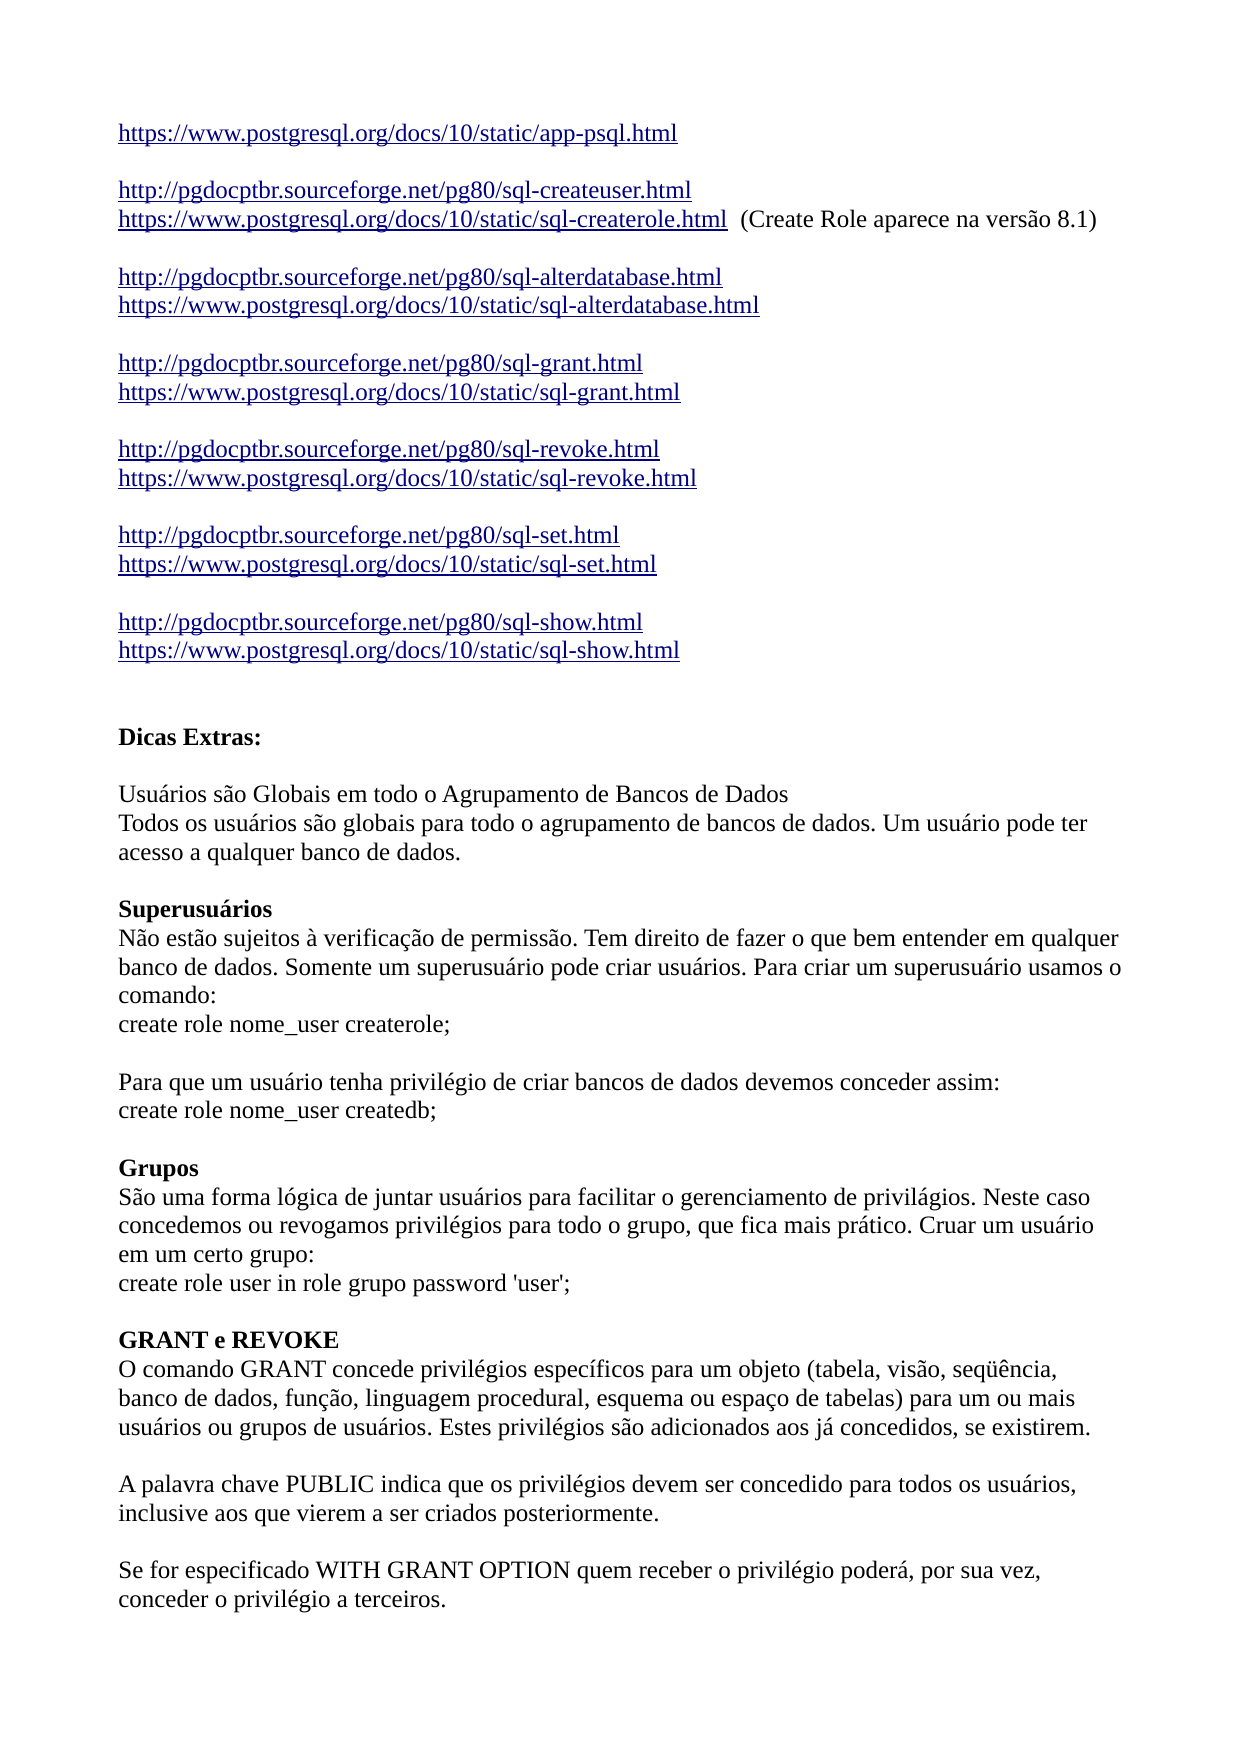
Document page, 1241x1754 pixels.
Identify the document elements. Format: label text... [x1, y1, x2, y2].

text Dicas Extras: [118, 722, 1122, 751]
text Superusuários [118, 894, 1122, 923]
text https://www.postgresql.org/docs/10/static/sql-alterdatabase.html [118, 291, 1122, 319]
text https://www.postgresql.org/docs/10/static/sql-show.html [118, 636, 1122, 664]
text http://pgdocptbr.sourceforge.net/pg80/sql-revoke.html [118, 434, 1122, 463]
text https://www.postgresql.org/docs/10/static/sql-grant.html [118, 377, 1122, 406]
text https://www.postgresql.org/docs/10/static/sql-revoke.html [118, 463, 1122, 492]
text A palavra chave PUBLIC indica que os privilégios devem ser concedido para todos os usuários, inclusive aos que vierem a ser criados posteriormente. [118, 1469, 1122, 1527]
text https://www.postgresql.org/docs/10/static/sql-set.html [118, 549, 1122, 578]
text http://pgdocptbr.sourceforge.net/pg80/sql-show.html [118, 607, 1122, 636]
text create role nome_user createrole; [118, 1009, 1122, 1038]
text https://www.postgresql.org/docs/10/static/sql-createrole.html (Create Role aparece na versão 8.1) [118, 204, 1122, 233]
text GRANT e REVOKE [118, 1326, 1122, 1354]
text create role nome_user createdb; [118, 1096, 1122, 1124]
text create role user in role grupo password 'user'; [118, 1268, 1122, 1297]
text https://www.postgresql.org/docs/10/static/app-psql.html [118, 118, 1122, 147]
text http://pgdocptbr.sourceforge.net/pg80/sql-grant.html [118, 348, 1122, 377]
text Usuários são Globais em todo o Agrupamento de Bancos de Dados [118, 779, 1122, 808]
text http://pgdocptbr.sourceforge.net/pg80/sql-set.html [118, 521, 1122, 549]
text Se for especificado WITH GRANT OPTION quem receber o privilégio poderá, por sua vez, conceder o privilégio a terceiros. [118, 1556, 1122, 1613]
text O comando GRANT concede privilégios específicos para um objeto (tabela, visão, seqüência, banco de dados, função, linguagem procedural, esquema ou espaço de tabelas) para um ou mais usuários ou grupos de usuários. Estes privilégios são adicionados aos já concedidos, se existirem. [118, 1354, 1122, 1441]
text Todos os usuários são globais para todo o agrupamento de bancos de dados. Um usuário pode ter acesso a qualquer banco de dados. [118, 808, 1122, 866]
text Não estão sujeitos à verificação de permissão. Tem direito de fazer o que bem entender em qualquer banco de dados. Somente um superusuário pode criar usuários. Para criar um superusuário usamos o comando: [118, 923, 1122, 1009]
text Grupos [118, 1153, 1122, 1182]
text http://pgdocptbr.sourceforge.net/pg80/sql-alterdatabase.html [118, 262, 1122, 291]
text Para que um usuário tenha privilégio de criar bancos de dados devemos conceder assim: [118, 1067, 1122, 1096]
text São uma forma lógica de juntar usuários para facilitar o gerenciamento de privilágios. Neste caso concedemos ou revogamos privilégios para todo o grupo, que fica mais prático. Cruar um usuário em um certo grupo: [118, 1182, 1122, 1268]
text http://pgdocptbr.sourceforge.net/pg80/sql-createuser.html [118, 176, 1122, 204]
